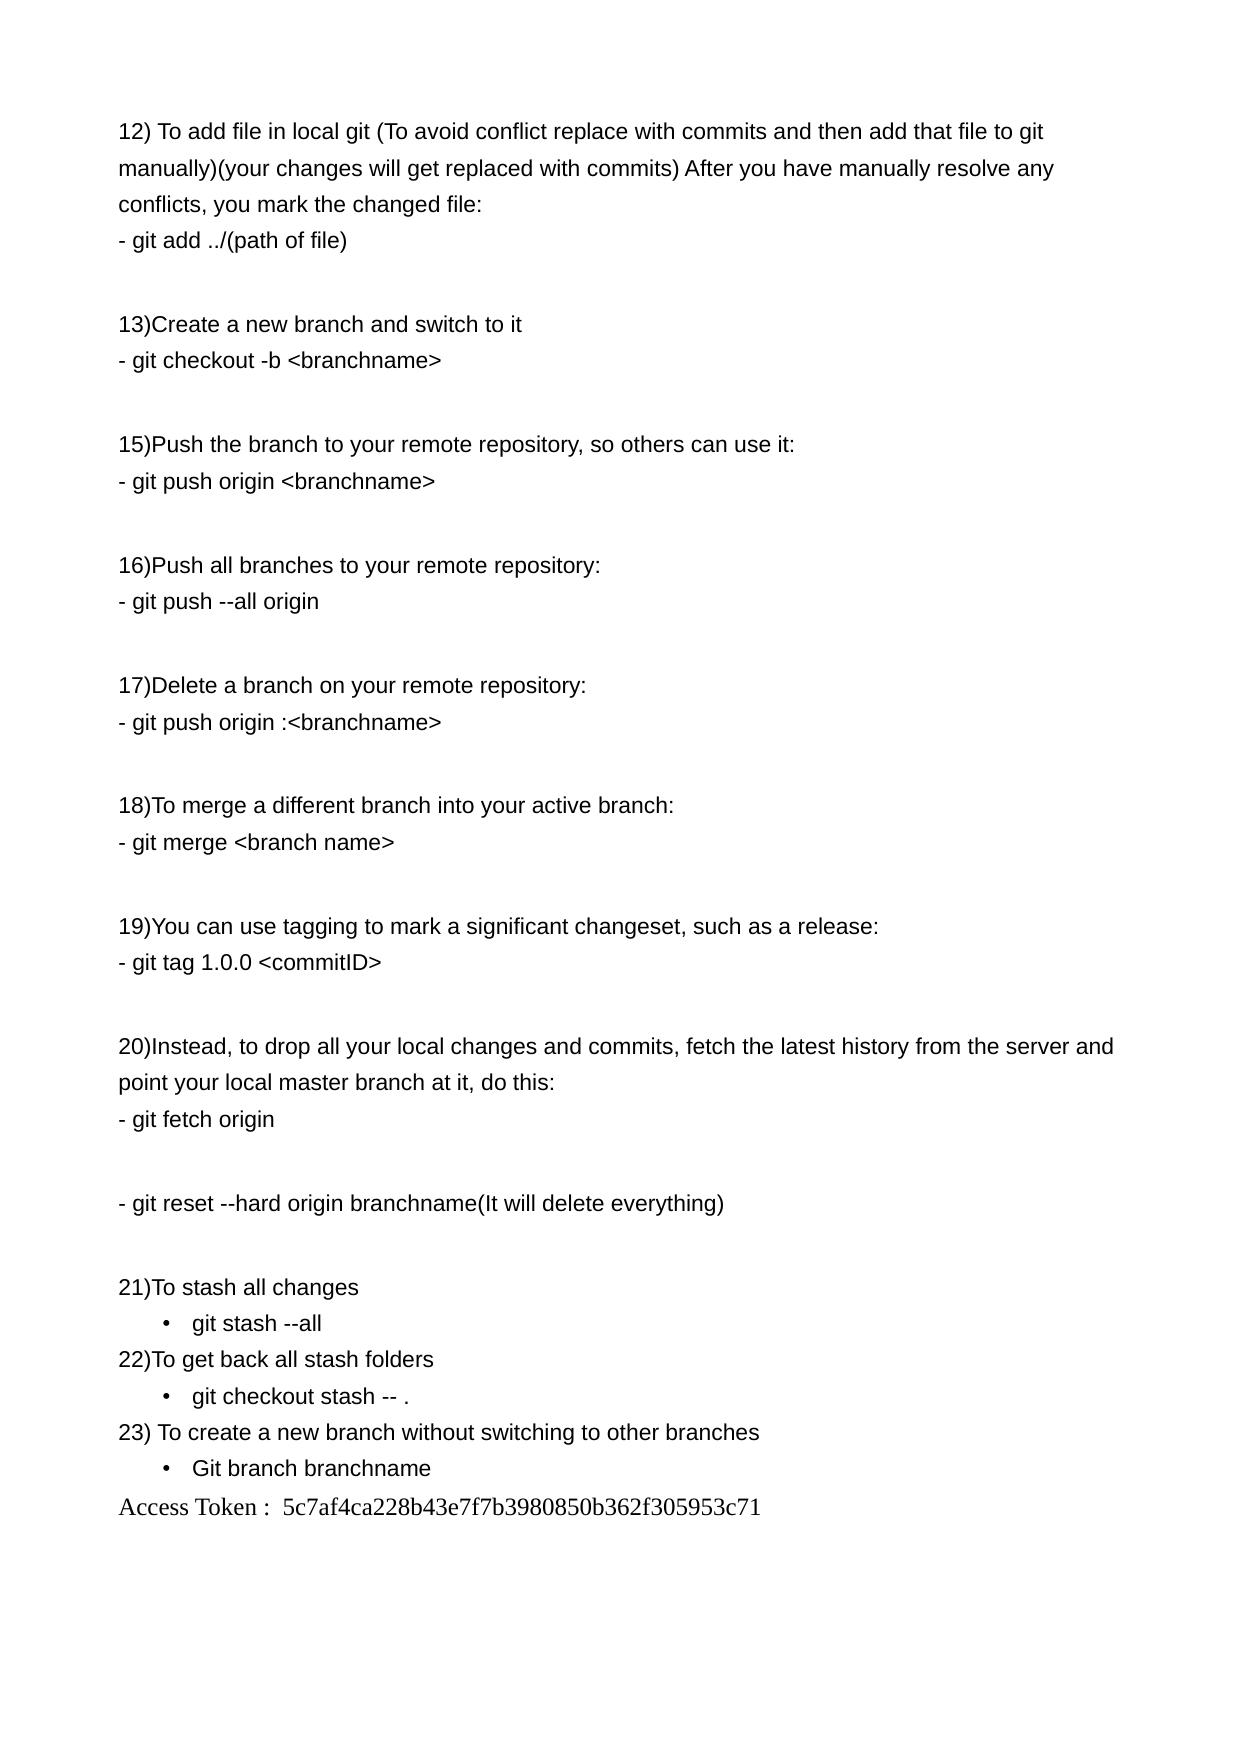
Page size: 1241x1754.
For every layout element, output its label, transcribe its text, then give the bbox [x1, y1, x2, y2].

text 19)You can use tagging to mark a significant changeset, such as a release: [118, 913, 1122, 939]
text 12) To add file in local git (To avoid conflict replace with commits and then add that file to git manually)(your changes will get replaced with commits) After you have manually resolve any conflicts, you mark the changed file: [118, 118, 1122, 217]
text - git checkout -b <branchname> [118, 347, 1122, 374]
text 16)Push all branches to your remote repository: [118, 552, 1122, 578]
text - git push origin :<branchname> [118, 708, 1122, 735]
text - git tag 1.0.0 <commitID> [118, 949, 1122, 975]
text - git merge <branch name> [118, 829, 1122, 855]
text 20)Instead, to drop all your local changes and commits, fetch the latest history from the server and point your local master branch at it, do this: [118, 1033, 1122, 1096]
text - git reset --hard origin branchname(It will delete everything) [118, 1190, 1122, 1216]
text 21)To stash all changes [118, 1274, 1122, 1300]
text 15)Push the branch to your remote repository, so others can use it: [118, 431, 1122, 458]
text - git push origin <branchname> [118, 468, 1122, 494]
text 17)Delete a branch on your remote repository: [118, 672, 1122, 698]
list Git branch branchname [162, 1455, 1122, 1482]
text Access Token : 5c7af4ca228b43e7f7b3980850b362f305953c71 [118, 1492, 1122, 1521]
text 23) To create a new branch without switching to other branches [118, 1419, 1122, 1445]
text - git add ../(path of file) [118, 227, 1122, 253]
list git checkout stash -- . [162, 1383, 1122, 1409]
text - git push --all origin [118, 588, 1122, 614]
list git stash --all [162, 1310, 1122, 1336]
text 22)To get back all stash folders [118, 1346, 1122, 1373]
text 18)To merge a different branch into your active branch: [118, 792, 1122, 819]
text - git fetch origin [118, 1106, 1122, 1132]
text 13)Create a new branch and switch to it [118, 311, 1122, 337]
